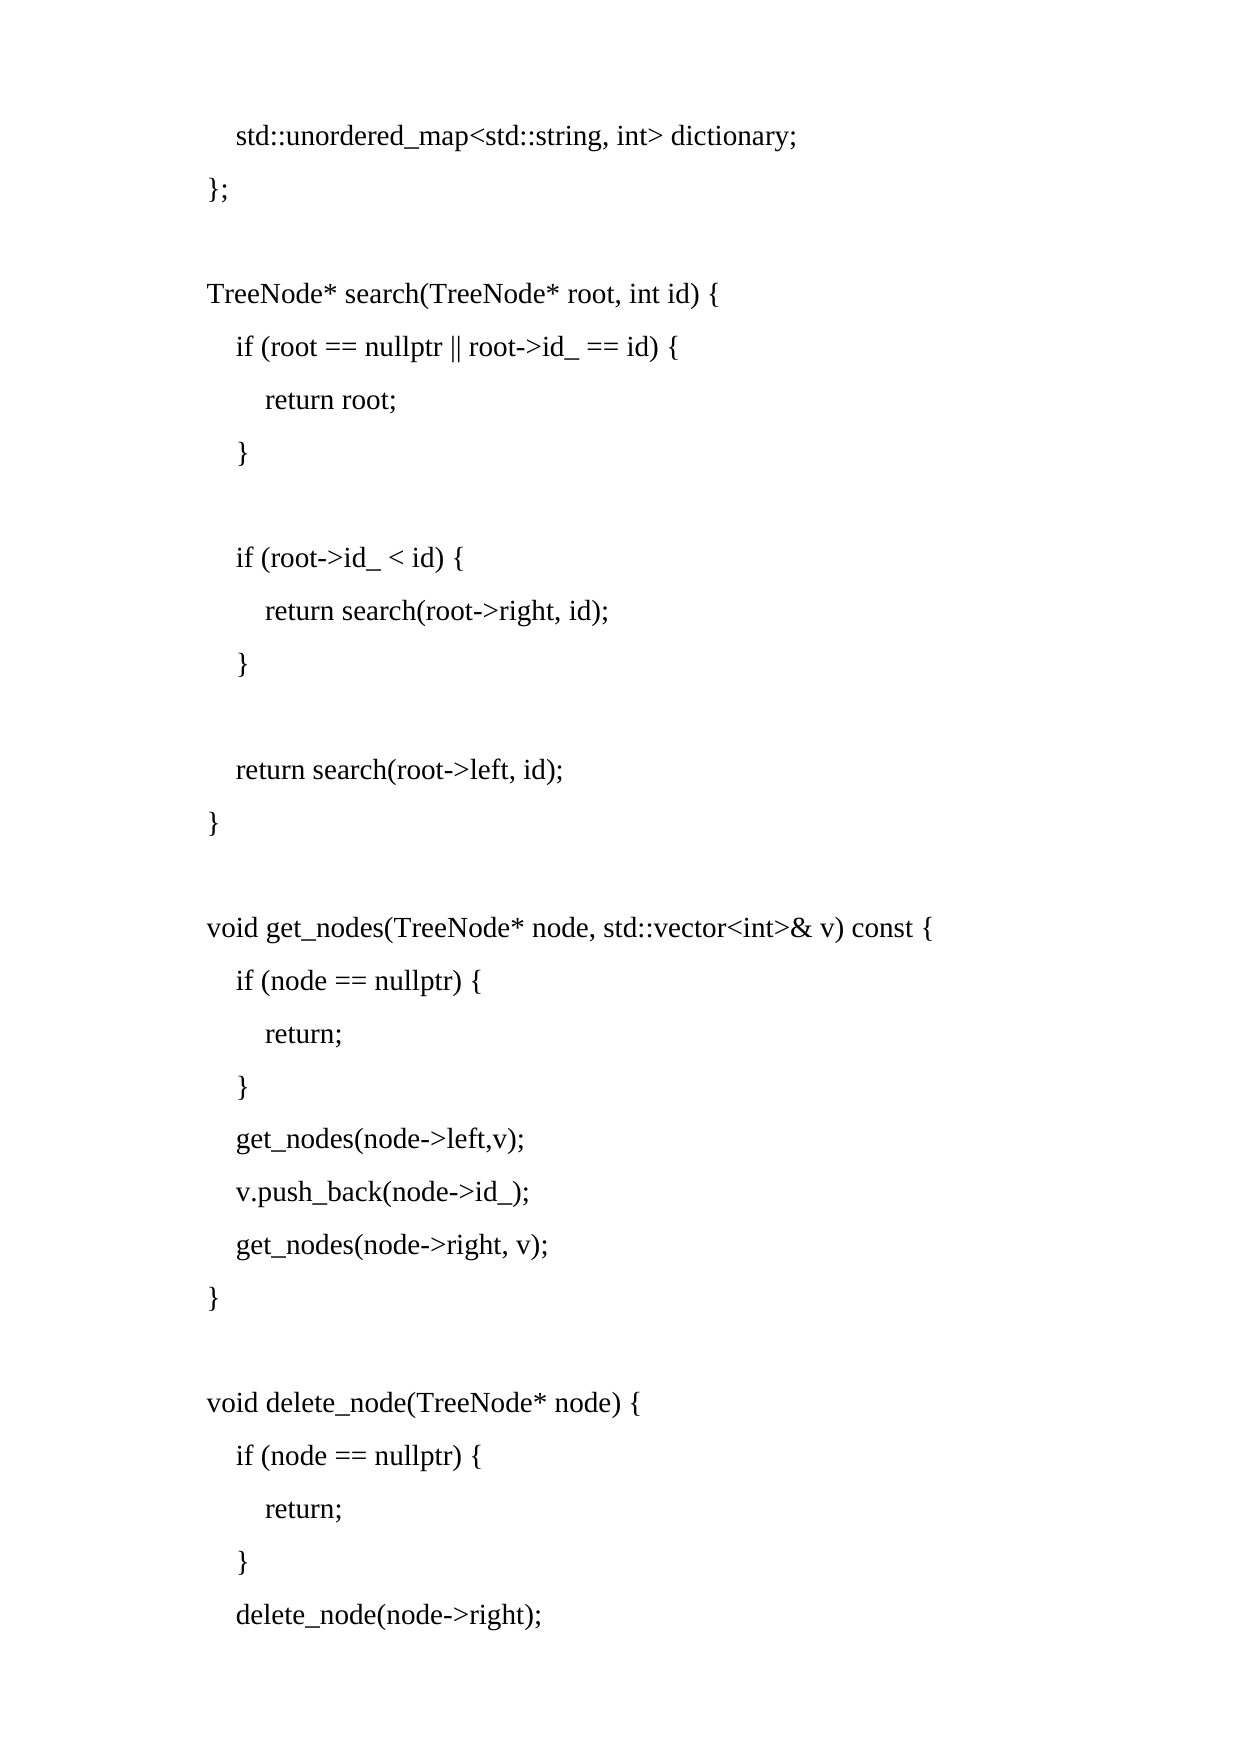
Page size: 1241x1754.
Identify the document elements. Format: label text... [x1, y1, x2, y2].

text void delete_node(TreeNode* node) { [177, 1386, 1152, 1419]
text v.push_back(node->id_); [177, 1174, 1152, 1208]
text return; [177, 1016, 1152, 1049]
text } [177, 1544, 1152, 1578]
text return search(root->left, id); [177, 752, 1152, 785]
text }; [177, 171, 1152, 204]
text return; [177, 1491, 1152, 1525]
text if (node == nullptr) { [177, 963, 1152, 997]
text delete_node(node->right); [177, 1597, 1152, 1630]
text return search(root->right, id); [177, 593, 1152, 627]
text if (root->id_ < id) { [177, 541, 1152, 574]
text if (node == nullptr) { [177, 1438, 1152, 1472]
text std::unordered_map<std::string, int> dictionary; [177, 118, 1152, 152]
text } [177, 646, 1152, 680]
text void get_nodes(TreeNode* node, std::vector<int>& v) const { [177, 910, 1152, 944]
text TreeNode* search(TreeNode* root, int id) { [177, 277, 1152, 310]
text get_nodes(node->left,v); [177, 1122, 1152, 1155]
text get_nodes(node->right, v); [177, 1227, 1152, 1261]
text return root; [177, 382, 1152, 416]
text } [177, 1280, 1152, 1313]
text } [177, 805, 1152, 838]
text } [177, 1069, 1152, 1102]
text } [177, 435, 1152, 468]
text if (root == nullptr || root->id_ == id) { [177, 329, 1152, 363]
